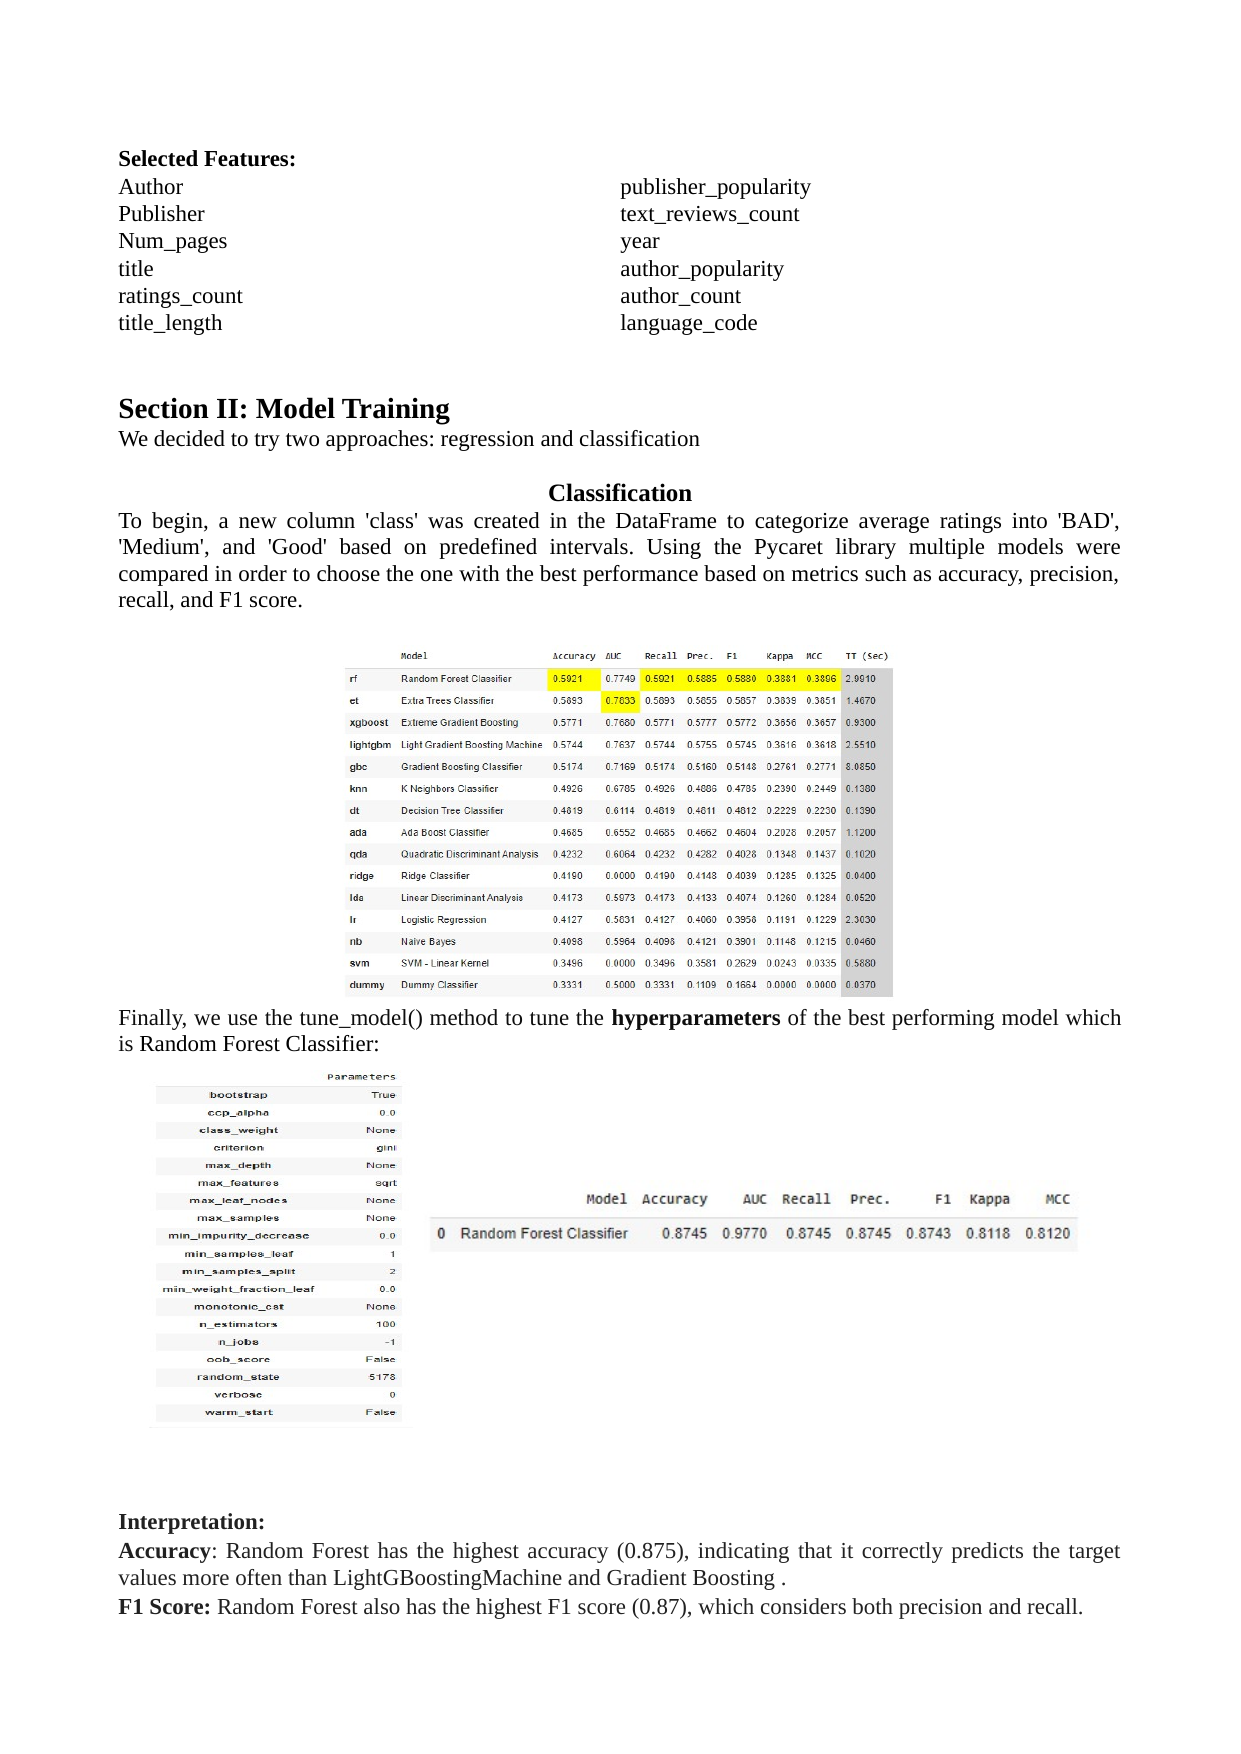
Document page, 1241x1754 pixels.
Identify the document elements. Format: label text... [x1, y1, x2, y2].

text Selected Features: [118, 145, 1122, 172]
text title [118, 254, 620, 281]
text author_count [620, 282, 1122, 308]
subtitle Classification [118, 478, 1122, 507]
subtitle To begin, a new column 'class' was created in the DataFrame to categorize average ratings into 'BAD', 'Medium', and 'Good' based on predefined intervals. Using the Pycaret library multiple models were compared in order to choose the one with the best performance based on metrics such as accuracy, precision, recall, and F1 score. [118, 507, 1122, 612]
text year [620, 227, 1122, 254]
text F1 Score: Random Forest also has the highest F1 score (0.87), which considers both precision and recall. [118, 1593, 1122, 1620]
text Accuracy: Random Forest has the highest accuracy (0.875), indicating that it correctly predicts the target values more often than LightGBoostingMachine and Gradient Boosting . [118, 1537, 1122, 1590]
text ratings_count [118, 282, 620, 308]
text author_popularity [620, 254, 1122, 281]
text Author [118, 173, 620, 199]
text Section II: Model Training [118, 391, 1122, 424]
text Num_pages [118, 227, 620, 254]
text We decided to try two approaches: regression and classification [118, 426, 1122, 452]
text Publisher [118, 200, 620, 226]
text publisher_popularity [620, 173, 1122, 199]
text Interpretation: [118, 1508, 1122, 1534]
text language_code [620, 309, 1122, 336]
text Finally, we use the tune_model() method to tune the hyperparameters of the best performing model which is Random Forest Classifier: [118, 1004, 1122, 1057]
text title_length [118, 309, 620, 336]
text text_reviews_count [620, 200, 1122, 226]
